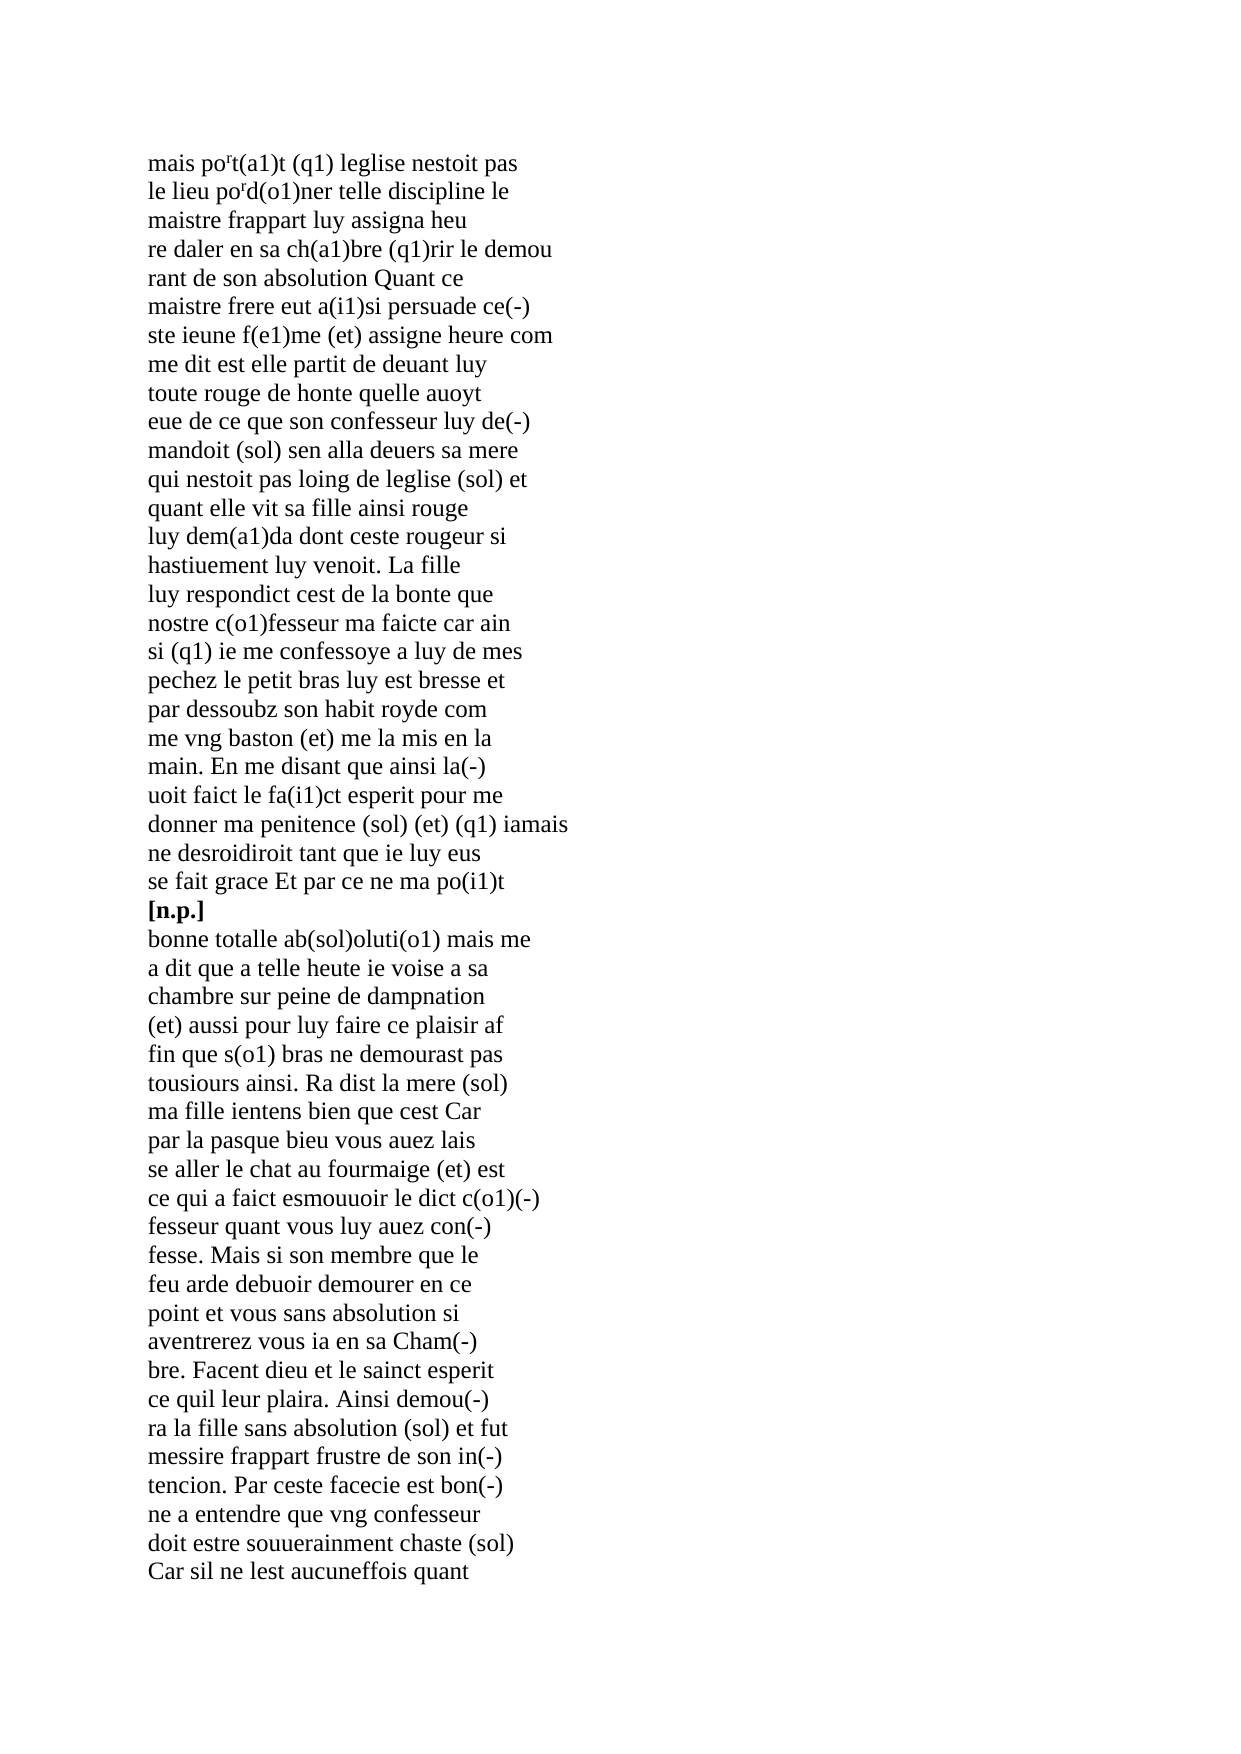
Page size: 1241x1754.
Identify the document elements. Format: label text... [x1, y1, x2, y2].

text mais port(a1)t (q1) leglise nestoit pas le lieu pord(o1)ner telle discipline le maistre frappart luy assigna heu re daler en sa ch(a1)bre (q1)rir le demou rant de son absolution Quant ce maistre frere eut a(i1)si persuade ce(-) ste ieune f(e1)me (et) assigne heure com me dit est elle partit de deuant luy toute rouge de honte quelle auoyt eue de ce que son confesseur luy de(-) mandoit (sol) sen alla deuers sa mere qui nestoit pas loing de leglise (sol) et quant elle vit sa fille ainsi rouge luy dem(a1)da dont ceste rougeur si hastiuement luy venoit. La fille luy respondict cest de la bonte que nostre c(o1)fesseur ma faicte car ain si (q1) ie me confessoye a luy de mes pechez le petit bras luy est bresse et par dessoubz son habit royde com me vng baston (et) me la mis en la main. En me disant que ainsi la(-) uoit faict le fa(i1)ct esperit pour me donner ma penitence (sol) (et) (q1) iamais ne desroidiroit tant que ie luy eus se fait grace Et par ce ne ma po(i1)t [n.p.] bonne totalle ab(sol)oluti(o1) mais me a dit que a telle heute ie voise a sa chambre sur peine de dampnation (et) aussi pour luy faire ce plaisir af fin que s(o1) bras ne demourast pas tousiours ainsi. Ra dist la mere (sol) ma fille ientens bien que cest Car par la pasque bieu vous auez lais se aller le chat au fourmaige (et) est ce qui a faict esmouuoir le dict c(o1)(-) fesseur quant vous luy auez con(-) fesse. Mais si son membre que le feu arde debuoir demourer en ce point et vous sans absolution si aventrerez vous ia en sa Cham(-) bre. Facent dieu et le sainct esperit ce quil leur plaira. Ainsi demou(-) ra la fille sans absolution (sol) et fut messire frappart frustre de son in(-) tencion. Par ceste facecie est bon(-) ne a entendre que vng confesseur doit estre souuerainment chaste (sol) Car sil ne lest aucuneffois quant [148, 148, 1093, 1585]
